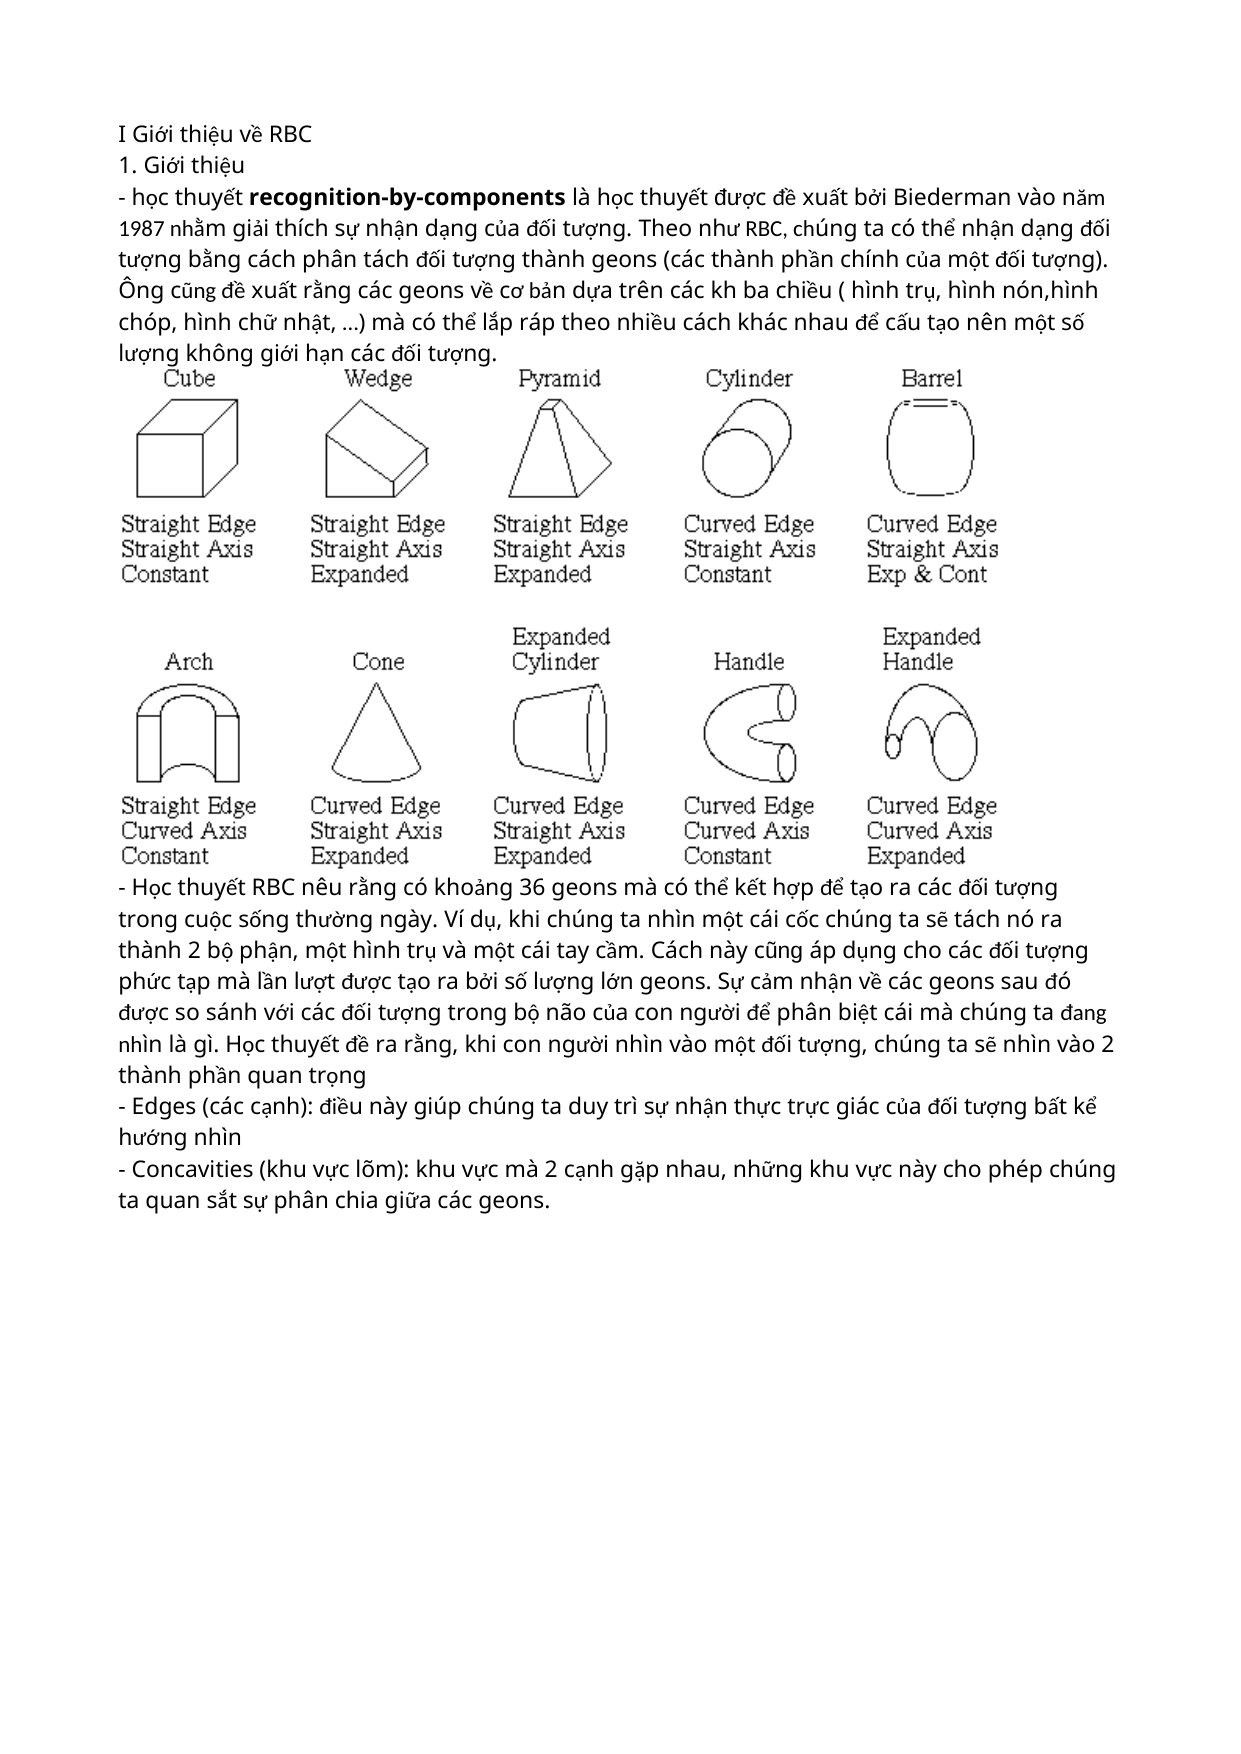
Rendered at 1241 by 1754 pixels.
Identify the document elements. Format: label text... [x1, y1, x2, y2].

text 1. Giới thiệu [118, 149, 1122, 181]
text - Học thuyết RBC nêu rằng có khoảng 36 geons mà có thể kết hợp để tạo ra các đối tượng trong cuộc sống thường ngày. Ví dụ, khi chúng ta nhìn một cái cốc chúng ta sẽ tách nó ra thành 2 bộ phận, một hình trụ và một cái tay cầm. Cách này cũng áp dụng cho các đối tượng phức tạp mà lần lượt được tạo ra bởi số lượng lớn geons. Sự cảm nhận về các geons sau đó được so sánh với các đối tượng trong bộ não của con người để phân biệt cái mà chúng ta đang nhìn là gì. Học thuyết đề ra rằng, khi con người nhìn vào một đối tượng, chúng ta sẽ nhìn vào 2 thành phần quan trọng [118, 871, 1122, 1090]
text I Giới thiệu về RBC [118, 118, 1122, 149]
text - Edges (các cạnh): điều này giúp chúng ta duy trì sự nhận thực trực giác của đối tượng bất kể hướng nhìn [118, 1090, 1122, 1152]
text - học thuyết recognition-by-components là học thuyết được đề xuất bởi Biederman vào năm 1987 nhằm giải thích sự nhận dạng của đối tượng. Theo như RBC, chúng ta có thể nhận dạng đối tượng bằng cách phân tách đối tượng thành geons (các thành phần chính của một đối tượng). Ông cũng đề xuất rằng các geons về cơ bản dựa trên các kh ba chiều ( hình trụ, hình nón,hình chóp, hình chữ nhật, …) mà có thể lắp ráp theo nhiều cách khác nhau để cấu tạo nên một số lượng không giới hạn các đối tượng. [118, 181, 1122, 368]
text - Concavities (khu vực lõm): khu vực mà 2 cạnh gặp nhau, những khu vực này cho phép chúng ta quan sắt sự phân chia giữa các geons. [118, 1152, 1122, 1215]
